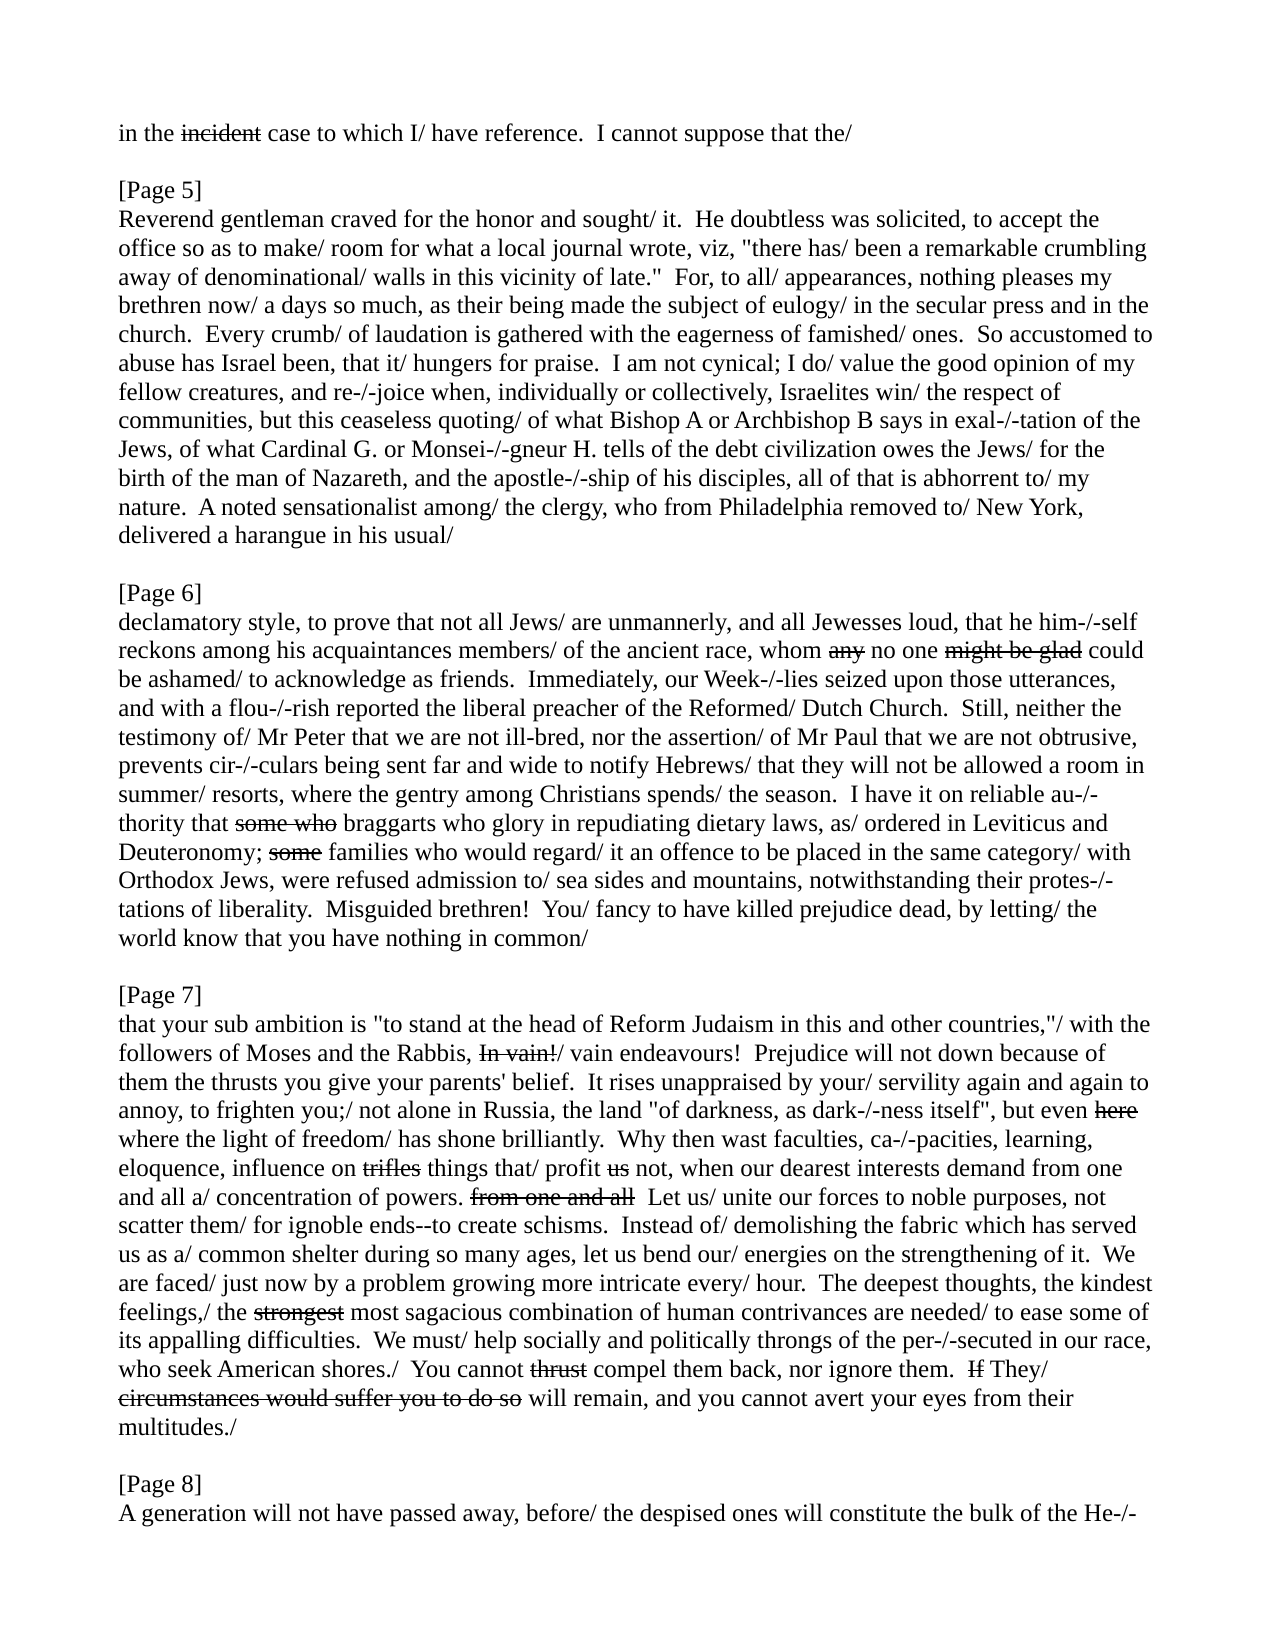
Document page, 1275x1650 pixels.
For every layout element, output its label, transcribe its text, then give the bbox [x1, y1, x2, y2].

text [Page 6] [118, 578, 1157, 607]
text declamatory style, to prove that not all Jews/ are unmannerly, and all Jewesses loud, that he him-/-self reckons among his acquaintances members/ of the ancient race, whom any no one might be glad could be ashamed/ to acknowledge as friends. Immediately, our Week-/-lies seized upon those utterances, and with a flou-/-rish reported the liberal preacher of the Reformed/ Dutch Church. Still, neither the testimony of/ Mr Peter that we are not ill-bred, nor the assertion/ of Mr Paul that we are not obtrusive, prevents cir-/-culars being sent far and wide to notify Hebrews/ that they will not be allowed a room in summer/ resorts, where the gentry among Christians spends/ the season. I have it on reliable au-/-thority that some who braggarts who glory in repudiating dietary laws, as/ ordered in Leviticus and Deuteronomy; some families who would regard/ it an offence to be placed in the same category/ with Orthodox Jews, were refused admission to/ sea sides and mountains, notwithstanding their protes-/-tations of liberality. Misguided brethren! You/ fancy to have killed prejudice dead, by letting/ the world know that you have nothing in common/ [118, 607, 1157, 952]
text in the incident case to which I/ have reference. I cannot suppose that the/ [118, 118, 1157, 147]
text A generation will not have passed away, before/ the despised ones will constitute the bulk of the He-/- [118, 1498, 1157, 1527]
text [Page 8] [118, 1469, 1157, 1498]
text [Page 5] [118, 176, 1157, 204]
text that your sub ambition is "to stand at the head of Reform Judaism in this and other countries,"/ with the followers of Moses and the Rabbis, In vain!/ vain endeavours! Prejudice will not down because of them the thrusts you give your parents' belief. It rises unappraised by your/ servility again and again to annoy, to frighten you;/ not alone in Russia, the land "of darkness, as dark-/-ness itself", but even here where the light of freedom/ has shone brilliantly. Why then wast faculties, ca-/-pacities, learning, eloquence, influence on trifles things that/ profit us not, when our dearest interests demand from one and all a/ concentration of powers. from one and all Let us/ unite our forces to noble purposes, not scatter them/ for ignoble ends--to create schisms. Instead of/ demolishing the fabric which has served us as a/ common shelter during so many ages, let us bend our/ energies on the strengthening of it. We are faced/ just now by a problem growing more intricate every/ hour. The deepest thoughts, the kindest feelings,/ the strongest most sagacious combination of human contrivances are needed/ to ease some of its appalling difficulties. We must/ help socially and politically throngs of the per-/-secuted in our race, who seek American shores./ You cannot thrust compel them back, nor ignore them. If They/ circumstances would suffer you to do so will remain, and you cannot avert your eyes from their multitudes./ [118, 1009, 1157, 1441]
text Reverend gentleman craved for the honor and sought/ it. He doubtless was solicited, to accept the office so as to make/ room for what a local journal wrote, viz, "there has/ been a remarkable crumbling away of denominational/ walls in this vicinity of late." For, to all/ appearances, nothing pleases my brethren now/ a days so much, as their being made the subject of eulogy/ in the secular press and in the church. Every crumb/ of laudation is gathered with the eagerness of famished/ ones. So accustomed to abuse has Israel been, that it/ hungers for praise. I am not cynical; I do/ value the good opinion of my fellow creatures, and re-/-joice when, individually or collectively, Israelites win/ the respect of communities, but this ceaseless quoting/ of what Bishop A or Archbishop B says in exal-/-tation of the Jews, of what Cardinal G. or Monsei-/-gneur H. tells of the debt civilization owes the Jews/ for the birth of the man of Nazareth, and the apostle-/-ship of his disciples, all of that is abhorrent to/ my nature. A noted sensationalist among/ the clergy, who from Philadelphia removed to/ New York, delivered a harangue in his usual/ [118, 204, 1157, 549]
text [Page 7] [118, 981, 1157, 1009]
